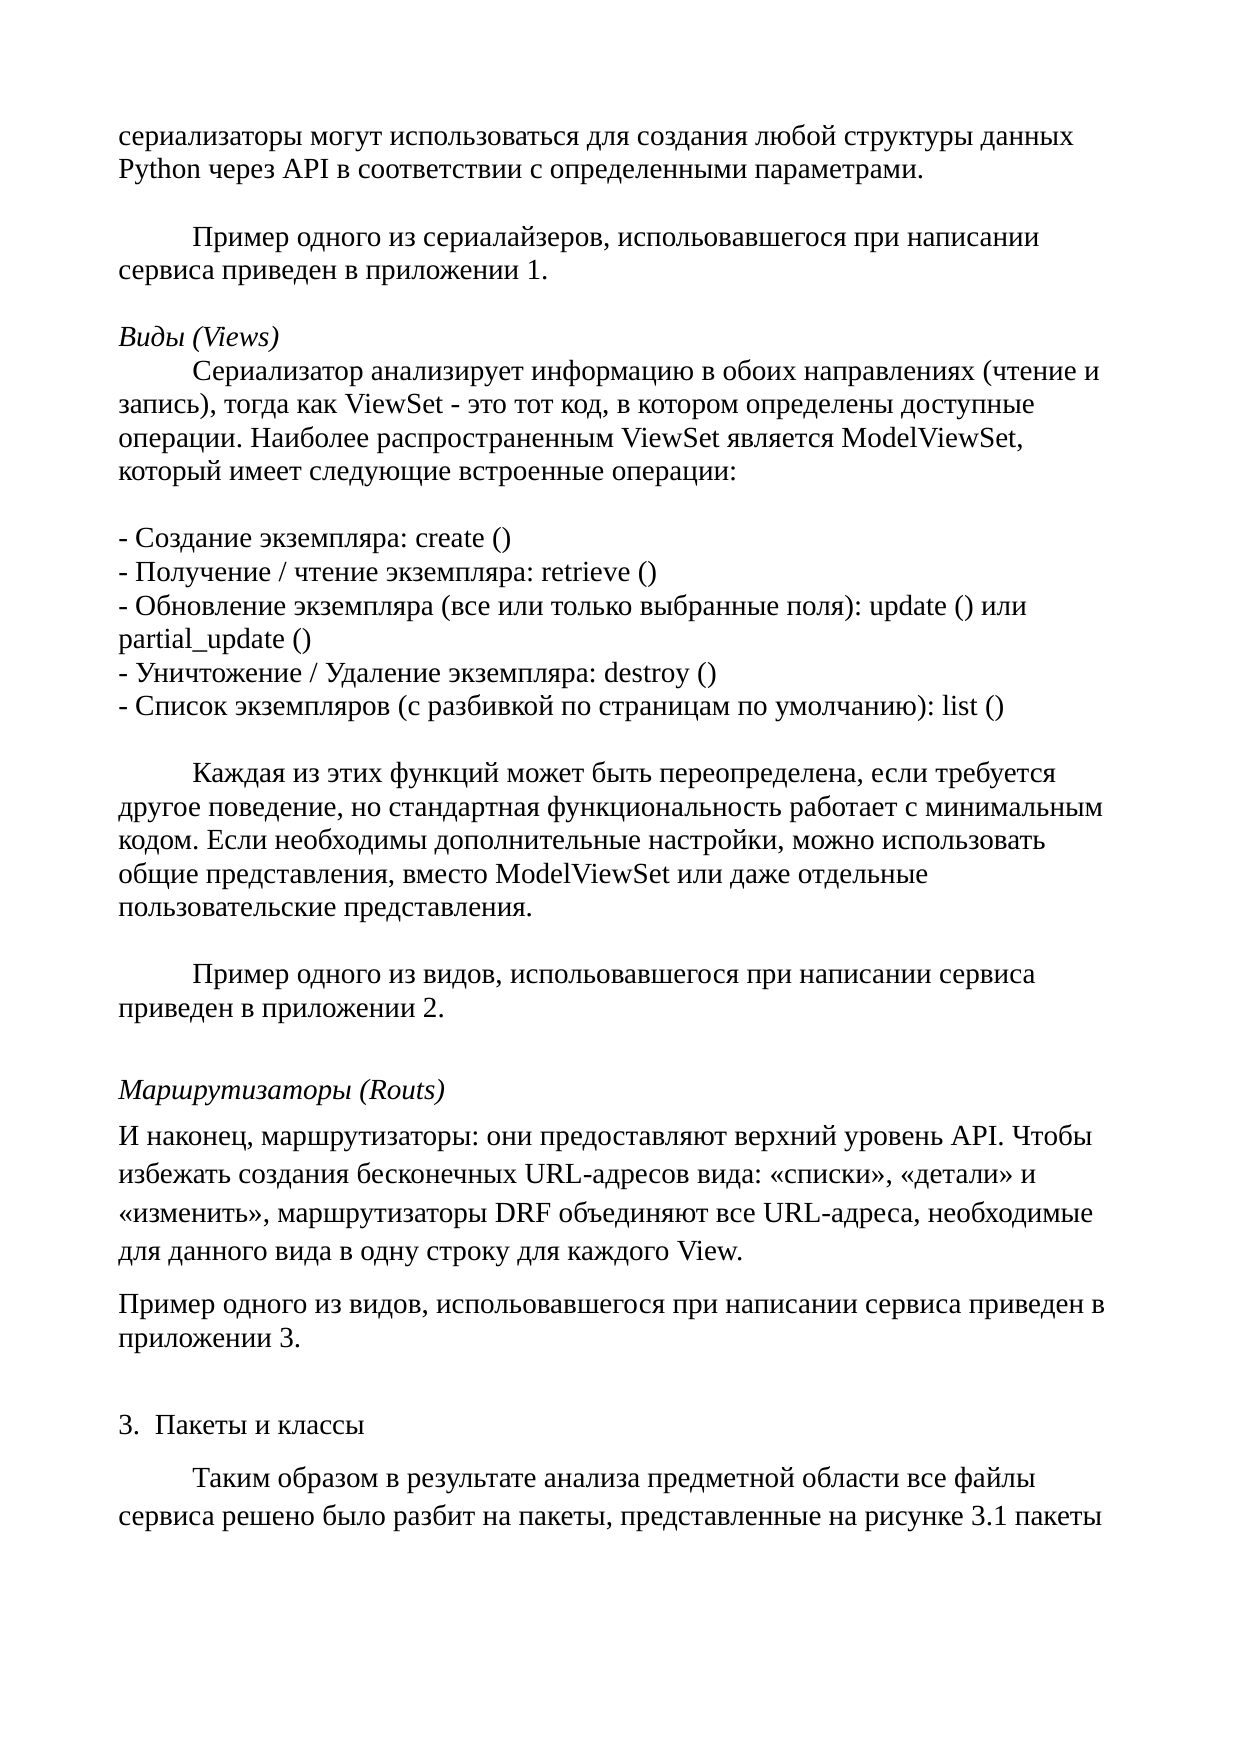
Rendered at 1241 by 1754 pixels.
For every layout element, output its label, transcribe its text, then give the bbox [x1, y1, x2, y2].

text - Обновление экземпляра (все или только выбранные поля): update () или partial_update () [118, 588, 1122, 655]
text - Уничтожение / Удаление экземпляра: destroy () [118, 655, 1122, 688]
text Каждая из этих функций может быть переопределена, если требуется другое поведение, но стандартная функциональность работает с минимальным кодом. Если необходимы дополнительные настройки, можно использовать общие представления, вместо ModelViewSet или даже отдельные пользовательские представления. [118, 755, 1122, 923]
text Пример одного из сериалайзеров, испольовавшегося при написании сервиса приведен в приложении 1. [118, 219, 1122, 286]
text - Получение / чтение экземпляра: retrieve () [118, 554, 1122, 588]
text Сериализатор анализирует информацию в обоих направлениях (чтение и запись), тогда как ViewSet - это тот код, в котором определены доступные операции. Наиболее распространенным ViewSet является ModelViewSet, который имеет следующие встроенные операции: [118, 353, 1122, 487]
subtitle Маршрутизаторы (Routs) [118, 1072, 1122, 1105]
text - Создание экземпляра: create () [118, 521, 1122, 554]
text сериализаторы могут использоваться для создания любой структуры данных Python через API в соответствии с определенными параметрами. [118, 118, 1122, 185]
text - Список экземпляров (с разбивкой по страницам по умолчанию): list () [118, 688, 1122, 722]
text И наконец, маршрутизаторы: они предоставляют верхний уровень API. Чтобы избежать создания бесконечных URL-адресов вида: «списки», «детали» и «изменить», маршрутизаторы DRF объединяют все URL-адреса, необходимые для данного вида в одну строку для каждого View. [118, 1118, 1122, 1267]
text 3. Пакеты и классы [118, 1407, 1122, 1440]
text Таким образом в результате анализа предметной области все файлы сервиса решено было разбит на пакеты, представленные на рисунке 3.1 пакеты [118, 1460, 1122, 1532]
text Виды (Views) [118, 319, 1122, 353]
text Пример одного из видов, испольовавшегося при написании сервиса приведен в приложении 3. [118, 1287, 1122, 1354]
text Пример одного из видов, испольовавшегося при написании сервиса приведен в приложении 2. [118, 957, 1122, 1024]
